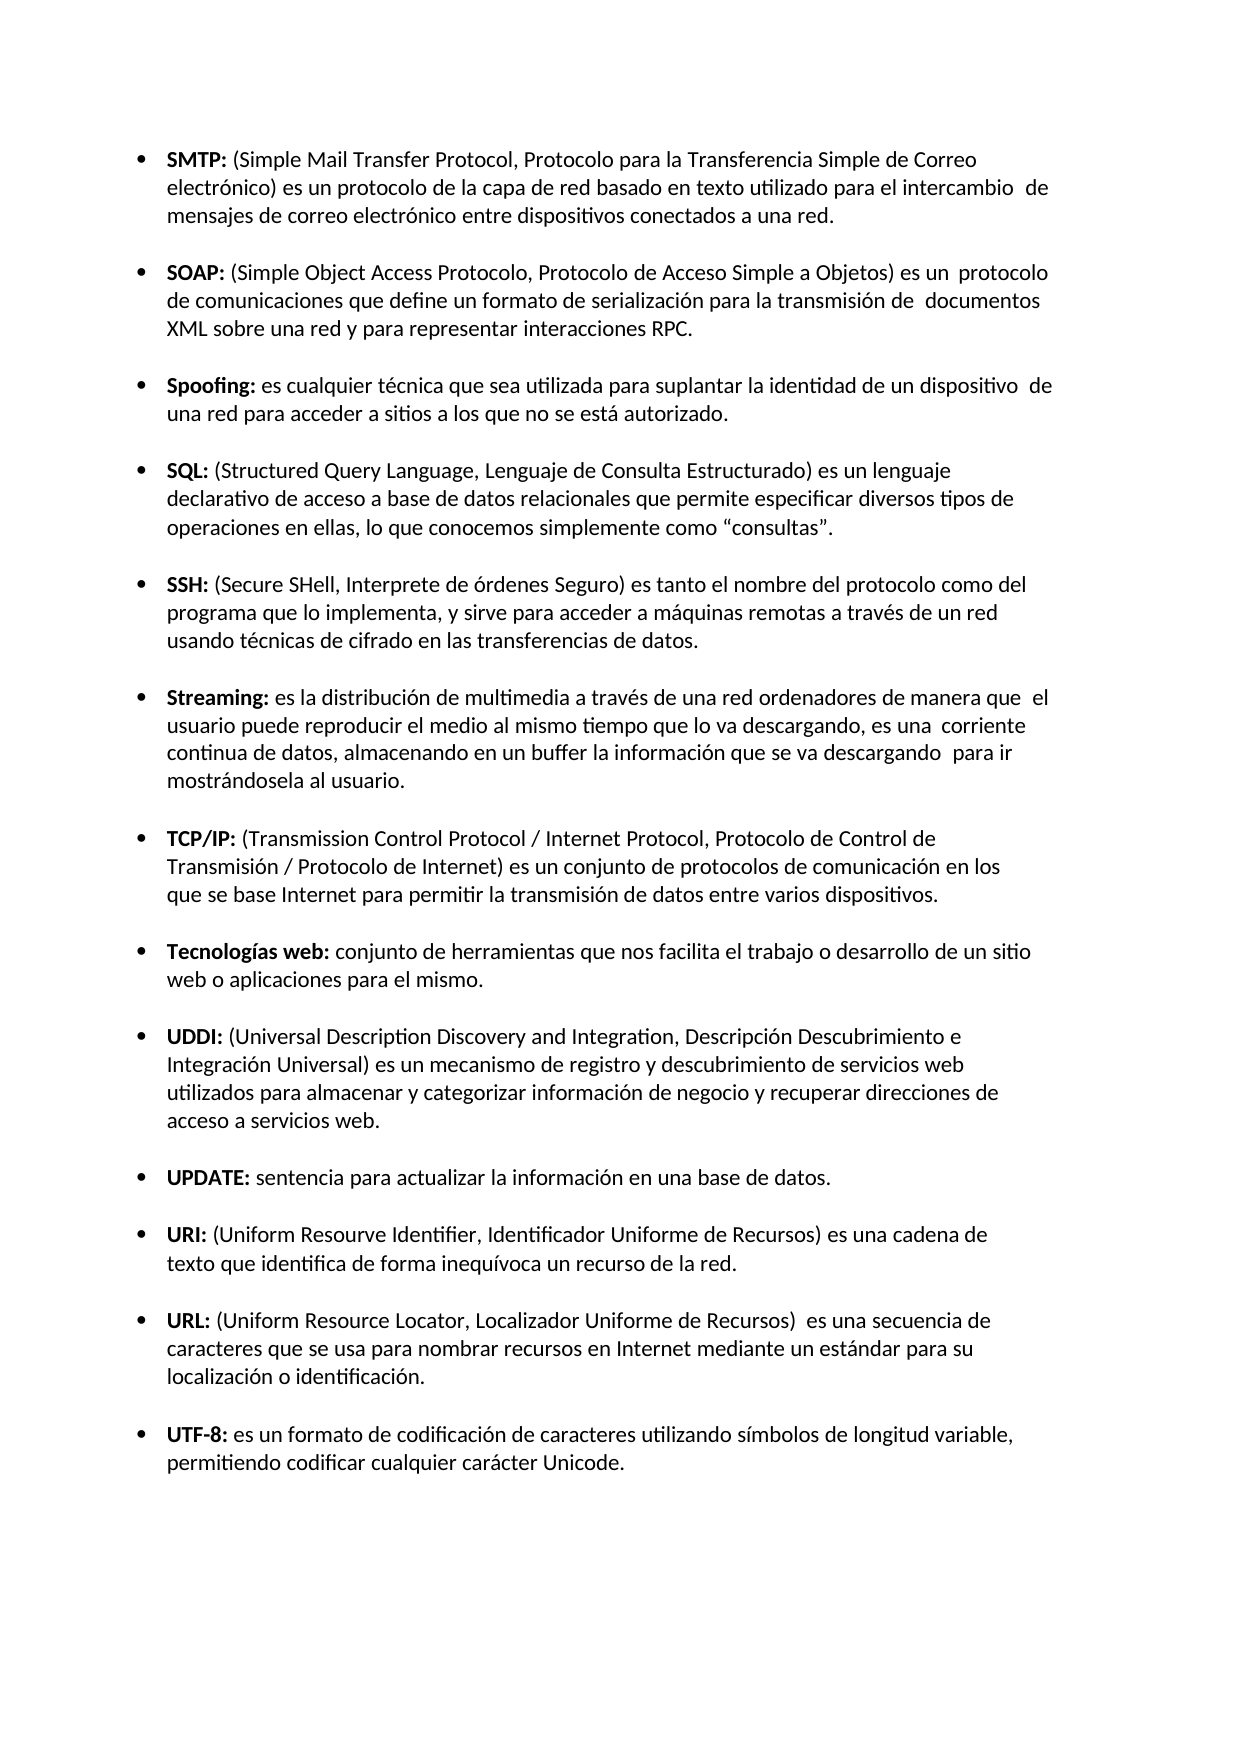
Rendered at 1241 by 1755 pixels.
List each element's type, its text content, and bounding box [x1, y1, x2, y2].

list UPDATE: sentencia para actualizar la información en una base de datos. [137, 1163, 1091, 1192]
list URI: (Uniform Resourve Identifier, Identificador Uniforme de Recursos) es una cadena de texto que identifica de forma inequívoca un recurso de la red. [137, 1221, 1036, 1277]
list URL: (Uniform Resource Locator, Localizador Uniforme de Recursos) es una secuencia de caracteres que se usa para nombrar recursos en Internet mediante un estándar para su localización o identificación. [137, 1306, 1036, 1390]
list Streaming: es la distribución de multimedia a través de una red ordenadores de manera que el usuario puede reproducir el medio al mismo tiempo que lo va descargando, es una corriente continua de datos, almacenando en un buffer la información que se va descargando para ir mostrándosela al usuario. [137, 683, 1073, 794]
list Spoofing: es cualquier técnica que sea utilizada para suplantar la identidad de un dispositivo de una red para acceder a sitios a los que no se está autorizado. [137, 371, 1067, 427]
list SOAP: (Simple Object Access Protocolo, Protocolo de Acceso Simple a Objetos) es un protocolo de comunicaciones que define un formato de serialización para la transmisión de documentos XML sobre una red y para representar interacciones RPC. [137, 259, 1057, 342]
list Tecnologías web: conjunto de herramientas que nos facilita el trabajo o desarrollo de un sitio web o aplicaciones para el mismo. [137, 937, 1078, 993]
list UDDI: (Universal Description Discovery and Integration, Descripción Descubrimiento e Integración Universal) es un mecanismo de registro y descubrimiento de servicios web utilizados para almacenar y categorizar información de negocio y recuperar direcciones de acceso a servicios web. [137, 1022, 1048, 1134]
list SQL: (Structured Query Language, Lenguaje de Consulta Estructurado) es un lenguaje declarativo de acceso a base de datos relacionales que permite especificar diversos tipos de operaciones en ellas, lo que conocemos simplemente como “consultas”. [137, 457, 1057, 541]
list TCP/IP: (Transmission Control Protocol / Internet Protocol, Protocolo de Control de Transmisión / Protocolo de Internet) es un conjunto de protocolos de comunicación en los que se base Internet para permitir la transmisión de datos entre varios dispositivos. [137, 824, 1047, 908]
list SMTP: (Simple Mail Transfer Protocol, Protocolo para la Transferencia Simple de Correo electrónico) es un protocolo de la capa de red basado en texto utilizado para el intercambio de mensajes de correo electrónico entre dispositivos conectados a una red. [137, 145, 1057, 229]
list UTF-8: es un formato de codificación de caracteres utilizando símbolos de longitud variable, permitiendo codificar cualquier carácter Unicode. [137, 1420, 1058, 1476]
list SSH: (Secure SHell, Interprete de órdenes Seguro) es tanto el nombre del protocolo como del programa que lo implementa, y sirve para acceder a máquinas remotas a través de un red usando técnicas de cifrado en las transferencias de datos. [137, 570, 1073, 654]
